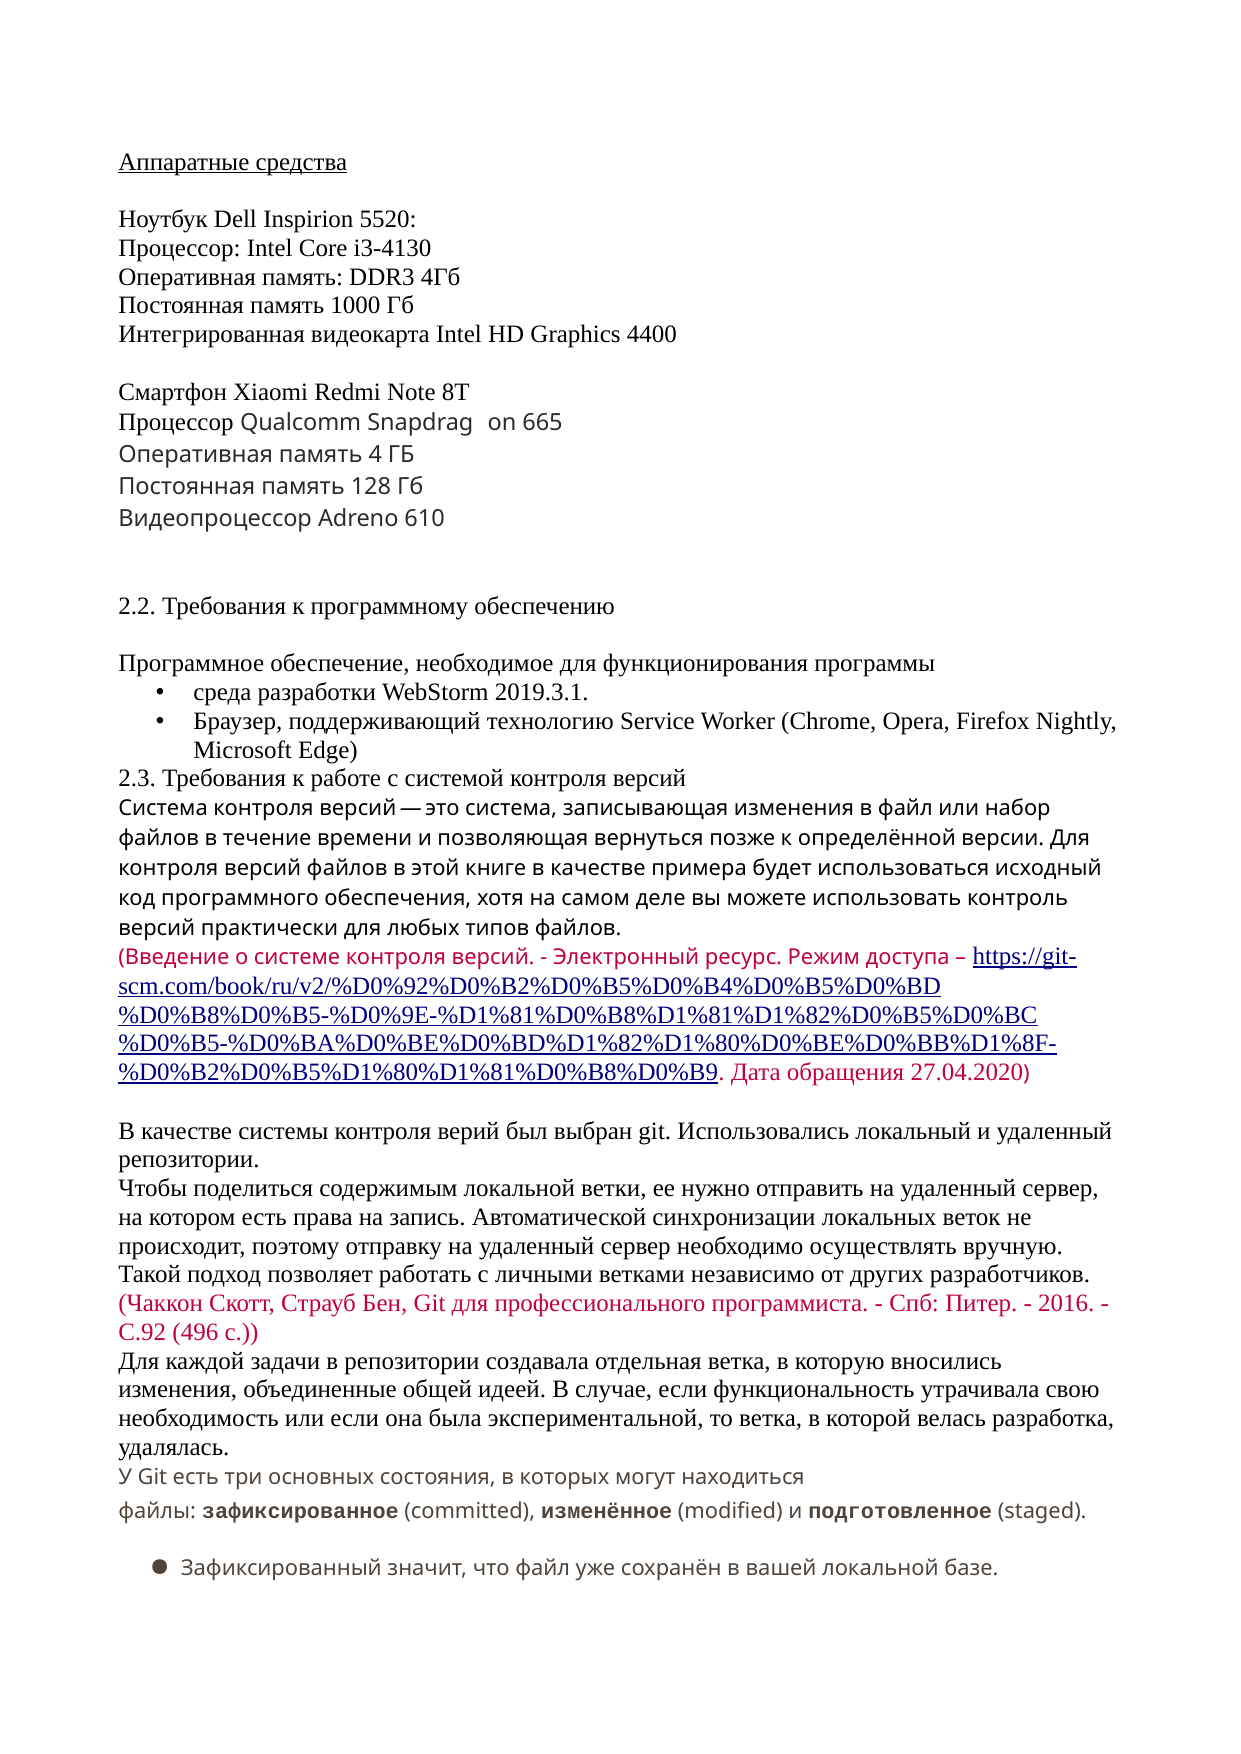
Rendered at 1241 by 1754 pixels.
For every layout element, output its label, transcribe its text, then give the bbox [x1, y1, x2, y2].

text Постоянная память 1000 Гб [118, 291, 1122, 319]
list среда разработки WebStorm 2019.3.1. [156, 677, 1122, 706]
text Программное обеспечение, необходимое для функционирования программы [118, 648, 1122, 677]
text Оперативная память: DDR3 4Гб [118, 262, 1122, 291]
text Интегрированная видеокарта Intel HD Graphics 4400 [118, 319, 1122, 348]
text Чтобы поделиться содержимым локальной ветки, ее нужно отправить на удаленный сервер, на котором есть права на запись. Автоматической синхронизации локальных веток не происходит, поэтому отправку на удаленный сервер необходимо осуществлять вручную. Такой подход позволяет работать с личными ветками независимо от других разработчиков. (Чаккон Скотт, Страуб Бен, Git для профессионального программиста. - Спб: Питер. - 2016. - С.92 (496 с.)) [118, 1173, 1122, 1346]
text (Введение о системе контроля версий. - Электронный ресурс. Режим доступа – https://git-scm.com/book/ru/v2/%D0%92%D0%B2%D0%B5%D0%B4%D0%B5%D0%BD%D0%B8%D0%B5-%D0%9E-%D1%81%D0%B8%D1%81%D1%82%D0%B5%D0%BC%D0%B5-%D0%BA%D0%BE%D0%BD%D1%82%D1%80%D0%BE%D0%BB%D1%8F-%D0%B2%D0%B5%D1%80%D1%81%D0%B8%D0%B9. Дата обращения 27.04.2020) [118, 941, 1122, 1087]
text В качестве системы контроля верий был выбран git. Использовались локальный и удаленный репозитории. [118, 1116, 1122, 1173]
list Браузер, поддерживающий технологию Service Worker (Chrome, Opera, Firefox Nightly, Microsoft Edge) [156, 706, 1122, 763]
text Смартфон Xiaomi Redmi Note 8T [118, 377, 1122, 406]
text Аппаратные средства [118, 147, 1122, 176]
text Оперативная память 4 ГБ [118, 438, 1122, 469]
text Процессор: Intel Core i3-4130 [118, 233, 1122, 262]
text 2.3. Требования к работе с системой контроля версий [118, 763, 1122, 792]
text Постоянная память 128 Гб [118, 469, 1122, 502]
text У Git есть три основных состояния, в которых могут находиться файлы: зафиксированное (committed), изменённое (modified) и подготовленное (staged). [118, 1461, 1122, 1525]
text Для каждой задачи в репозитории создавала отдельная ветка, в которую вносились изменения, объединенные общей идеей. В случае, если функциональность утрачивала свою необходимость или если она была экспериментальной, то ветка, в которой велась разработка, удалялась. [118, 1346, 1122, 1461]
text Ноутбук Dell Inspirion 5520: [118, 204, 1122, 233]
text Система контроля версий — это система, записывающая изменения в файл или набор файлов в течение времени и позволяющая вернуться позже к определённой версии. Для контроля версий файлов в этой книге в качестве примера будет использоваться исходный код программного обеспечения, хотя на самом деле вы можете использовать контроль версий практически для любых типов файлов. [118, 792, 1122, 941]
list Зафиксированный значит, что файл уже сохранён в вашей локальной базе. [151, 1552, 1122, 1582]
text Видеопроцессор Adreno 610 [118, 502, 1122, 533]
text Процессор Qualcomm Snapdrag on 665 [118, 406, 1122, 438]
text 2.2. Требования к программному обеспечению [118, 591, 1122, 620]
